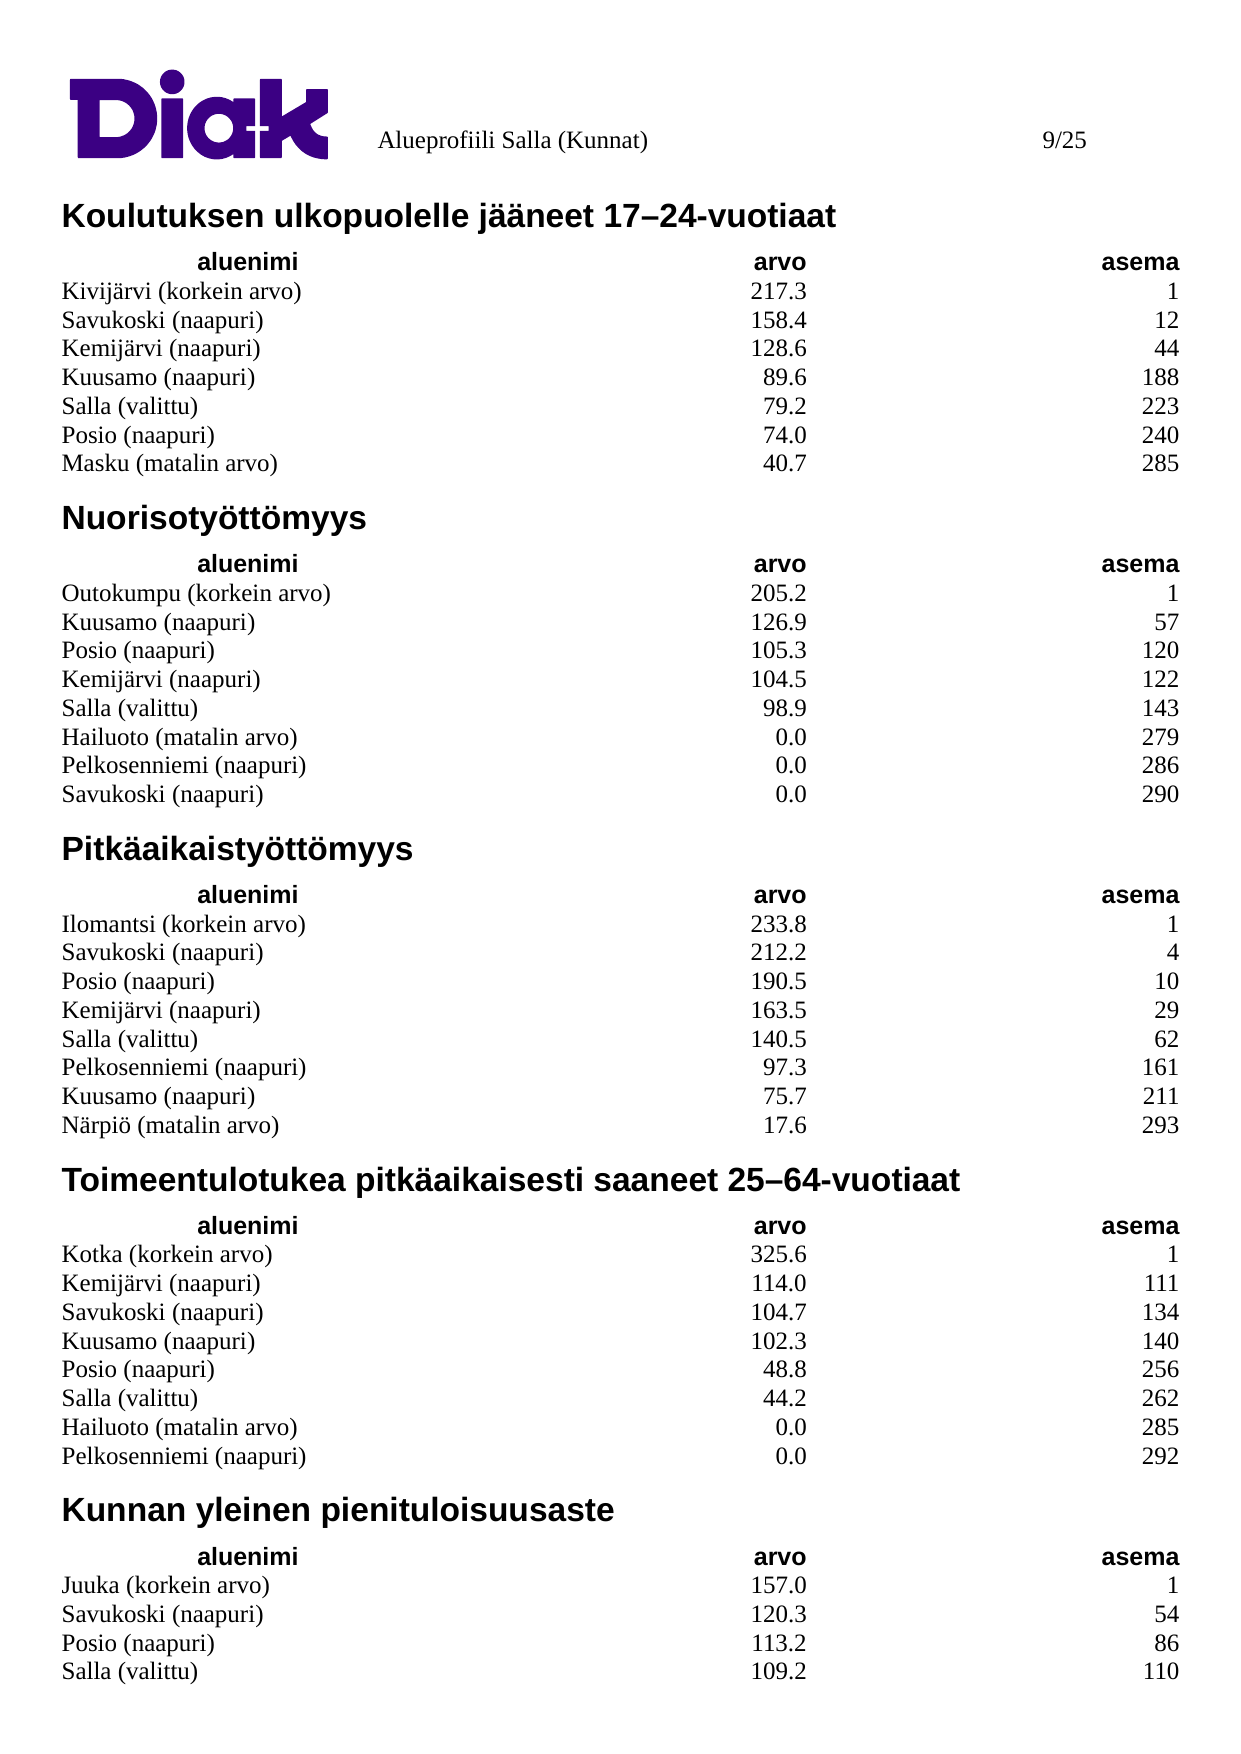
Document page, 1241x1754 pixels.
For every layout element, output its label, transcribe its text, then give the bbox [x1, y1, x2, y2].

table_cell 114.0 [434, 1268, 806, 1297]
table_cell 120.3 [434, 1599, 806, 1628]
table_header arvo [434, 549, 806, 578]
table_cell Outokumpu (korkein arvo) [61, 578, 434, 607]
table_cell 140.5 [434, 1024, 806, 1052]
table_cell Ilomantsi (korkein arvo) [61, 909, 434, 937]
table_cell 240 [806, 420, 1179, 448]
table_header aluenimi [61, 549, 434, 578]
table_cell Pelkosenniemi (naapuri) [61, 1441, 434, 1469]
table_cell Posio (naapuri) [61, 966, 434, 995]
table_cell Salla (valittu) [61, 1024, 434, 1052]
table_cell Salla (valittu) [61, 1383, 434, 1412]
table_cell Närpiö (matalin arvo) [61, 1110, 434, 1139]
table_cell 79.2 [434, 391, 806, 420]
table_cell 292 [806, 1441, 1179, 1469]
table_cell Savukoski (naapuri) [61, 1297, 434, 1326]
table_cell Posio (naapuri) [61, 636, 434, 664]
table_cell Savukoski (naapuri) [61, 938, 434, 966]
table_cell 105.3 [434, 636, 806, 664]
table_cell Posio (naapuri) [61, 1628, 434, 1656]
table_header arvo [434, 1541, 806, 1570]
table_cell Pelkosenniemi (naapuri) [61, 1053, 434, 1081]
table_cell 29 [806, 995, 1179, 1024]
table_cell 104.7 [434, 1297, 806, 1326]
table_cell 126.9 [434, 607, 806, 636]
subtitle Toimeentulotukea pitkäaikaisesti saaneet 25–64-vuotiaat [61, 1159, 1179, 1198]
table_cell Posio (naapuri) [61, 1355, 434, 1383]
subtitle Koulutuksen ulkopuolelle jääneet 17–24-vuotiaat [61, 196, 1179, 235]
table_cell 256 [806, 1355, 1179, 1383]
table_cell 325.6 [434, 1240, 806, 1268]
table_cell 0.0 [434, 1412, 806, 1441]
table_cell 40.7 [434, 449, 806, 477]
table_cell Hailuoto (matalin arvo) [61, 1412, 434, 1441]
table_header aluenimi [61, 1211, 434, 1239]
table_cell Hailuoto (matalin arvo) [61, 722, 434, 751]
table_cell 157.0 [434, 1570, 806, 1599]
table_cell Kemijärvi (naapuri) [61, 664, 434, 693]
table_cell 205.2 [434, 578, 806, 607]
table_cell 140 [806, 1326, 1179, 1354]
table_cell 285 [806, 1412, 1179, 1441]
table_cell 0.0 [434, 779, 806, 808]
table_cell Posio (naapuri) [61, 420, 434, 448]
table_cell Kuusamo (naapuri) [61, 1081, 434, 1110]
table_cell Savukoski (naapuri) [61, 1599, 434, 1628]
table_cell 217.3 [434, 276, 806, 305]
table_cell 223 [806, 391, 1179, 420]
table_header arvo [434, 880, 806, 909]
table_header aluenimi [61, 880, 434, 909]
table_cell 48.8 [434, 1355, 806, 1383]
table_cell 211 [806, 1081, 1179, 1110]
table_cell Pelkosenniemi (naapuri) [61, 751, 434, 779]
table_cell Savukoski (naapuri) [61, 779, 434, 808]
table_cell Savukoski (naapuri) [61, 305, 434, 333]
table_cell 44.2 [434, 1383, 806, 1412]
table_cell Kemijärvi (naapuri) [61, 995, 434, 1024]
table_cell Juuka (korkein arvo) [61, 1570, 434, 1599]
table_cell 286 [806, 751, 1179, 779]
table_cell 1 [806, 909, 1179, 937]
table_cell Kivijärvi (korkein arvo) [61, 276, 434, 305]
table_cell 54 [806, 1599, 1179, 1628]
table_cell 158.4 [434, 305, 806, 333]
table_cell 1 [806, 578, 1179, 607]
table_cell Kuusamo (naapuri) [61, 362, 434, 391]
table_header arvo [434, 247, 806, 276]
table_cell 0.0 [434, 722, 806, 751]
table_cell 1 [806, 276, 1179, 305]
table_cell Kemijärvi (naapuri) [61, 1268, 434, 1297]
table_cell 285 [806, 449, 1179, 477]
table_cell 163.5 [434, 995, 806, 1024]
table_cell 212.2 [434, 938, 806, 966]
table_cell 1 [806, 1240, 1179, 1268]
table_cell 104.5 [434, 664, 806, 693]
table_cell 0.0 [434, 1441, 806, 1469]
table_cell 262 [806, 1383, 1179, 1412]
table_cell Salla (valittu) [61, 391, 434, 420]
table_cell 17.6 [434, 1110, 806, 1139]
table_cell 134 [806, 1297, 1179, 1326]
subtitle Pitkäaikaistyöttömyys [61, 829, 1179, 867]
table_cell 1 [806, 1570, 1179, 1599]
table_cell 290 [806, 779, 1179, 808]
table_header asema [806, 880, 1179, 909]
table_cell 161 [806, 1053, 1179, 1081]
table_cell 113.2 [434, 1628, 806, 1656]
table_header arvo [434, 1211, 806, 1239]
table_cell 12 [806, 305, 1179, 333]
table_cell 293 [806, 1110, 1179, 1139]
table_header asema [806, 247, 1179, 276]
table_cell 4 [806, 938, 1179, 966]
table_cell 97.3 [434, 1053, 806, 1081]
table_cell 74.0 [434, 420, 806, 448]
table_cell 86 [806, 1628, 1179, 1656]
table_cell 111 [806, 1268, 1179, 1297]
table_cell 102.3 [434, 1326, 806, 1354]
table_cell 109.2 [434, 1656, 806, 1685]
table_cell 120 [806, 636, 1179, 664]
table_cell 190.5 [434, 966, 806, 995]
table_cell Kuusamo (naapuri) [61, 1326, 434, 1354]
table_cell 279 [806, 722, 1179, 751]
table_cell 98.9 [434, 693, 806, 722]
table_cell Salla (valittu) [61, 1656, 434, 1685]
table_cell 44 [806, 334, 1179, 362]
table_header aluenimi [61, 247, 434, 276]
table_cell 0.0 [434, 751, 806, 779]
table_cell 89.6 [434, 362, 806, 391]
table_header asema [806, 1211, 1179, 1239]
table_cell 188 [806, 362, 1179, 391]
table_cell 57 [806, 607, 1179, 636]
table_cell Salla (valittu) [61, 693, 434, 722]
table_cell Kotka (korkein arvo) [61, 1240, 434, 1268]
table_cell 128.6 [434, 334, 806, 362]
table_cell 110 [806, 1656, 1179, 1685]
table_header asema [806, 549, 1179, 578]
table_cell 143 [806, 693, 1179, 722]
table_cell 122 [806, 664, 1179, 693]
table_cell 75.7 [434, 1081, 806, 1110]
table_cell 233.8 [434, 909, 806, 937]
table_cell Kuusamo (naapuri) [61, 607, 434, 636]
table_cell Kemijärvi (naapuri) [61, 334, 434, 362]
table_cell 62 [806, 1024, 1179, 1052]
table_header aluenimi [61, 1541, 434, 1570]
table_header asema [806, 1541, 1179, 1570]
subtitle Kunnan yleinen pienituloisuusaste [61, 1490, 1179, 1529]
subtitle Nuorisotyöttömyys [61, 498, 1179, 537]
table_cell Masku (matalin arvo) [61, 449, 434, 477]
table_cell 10 [806, 966, 1179, 995]
